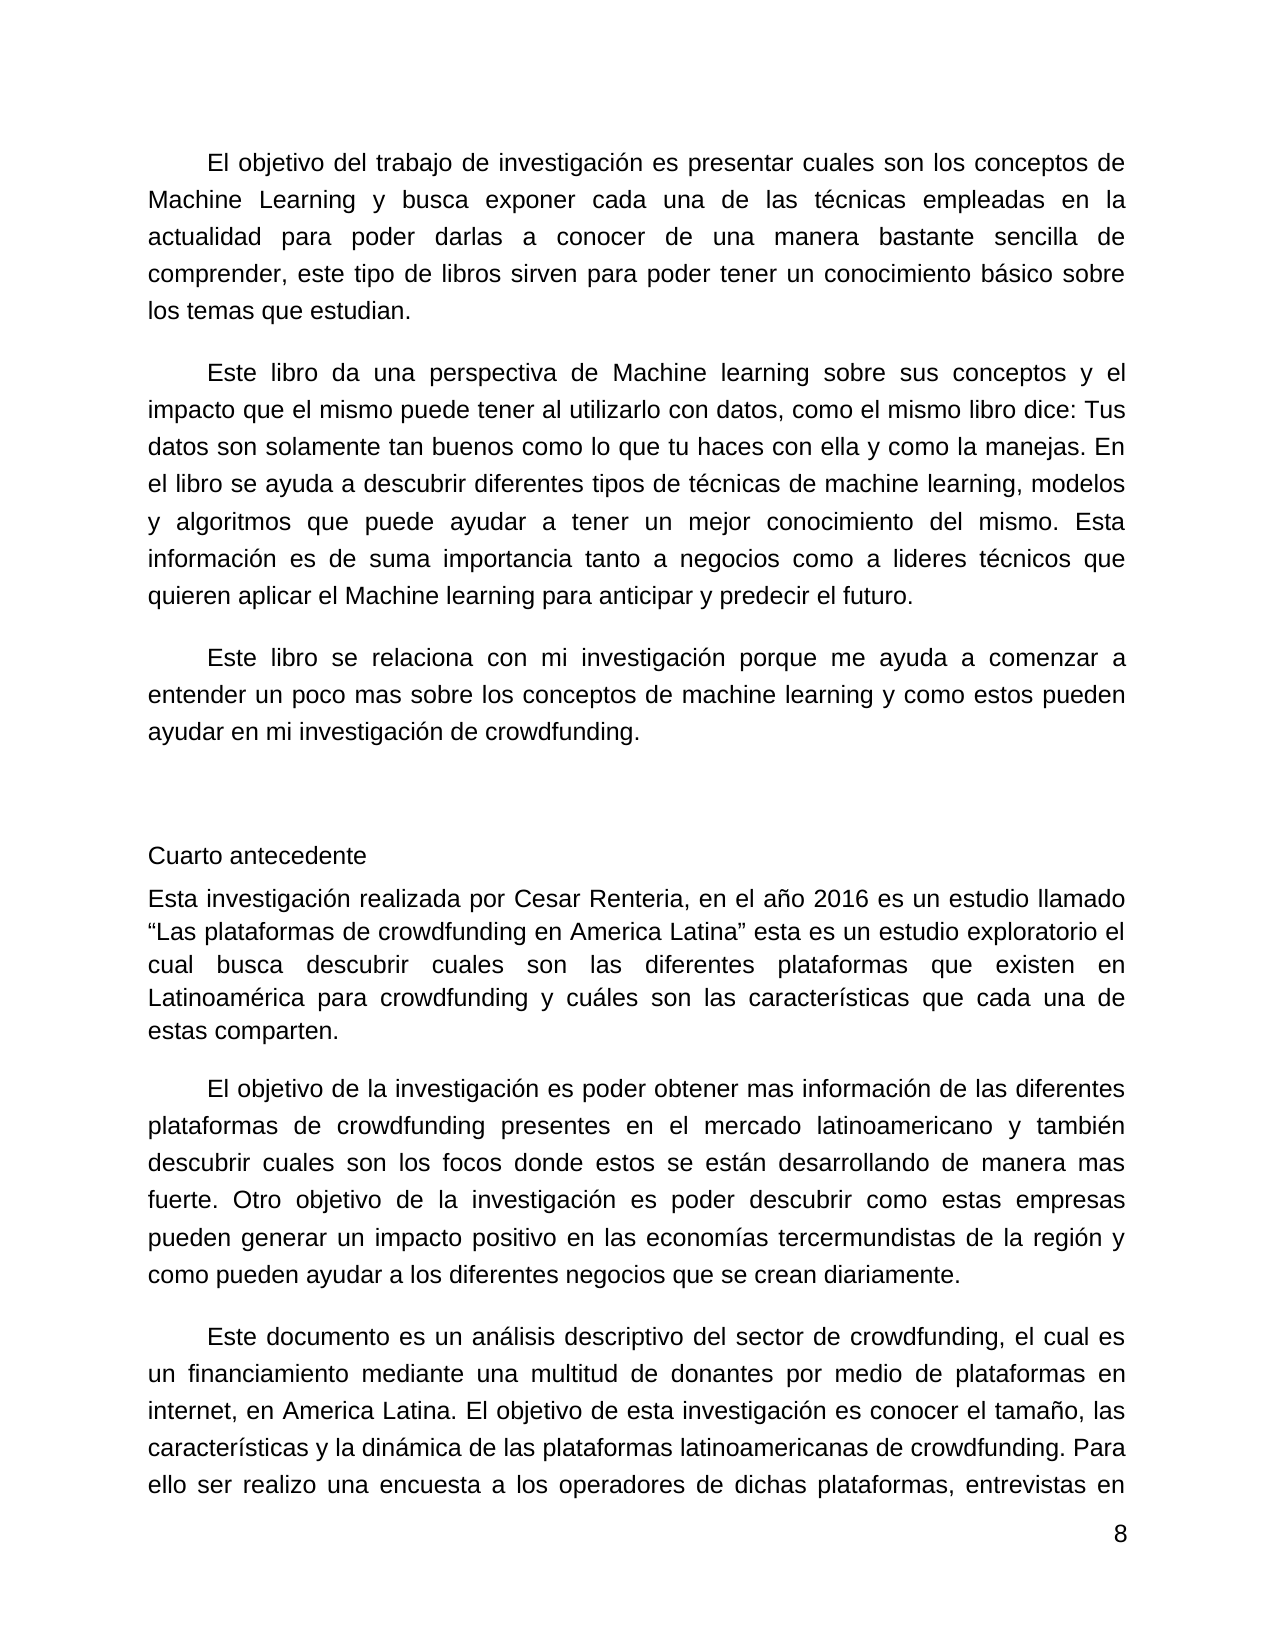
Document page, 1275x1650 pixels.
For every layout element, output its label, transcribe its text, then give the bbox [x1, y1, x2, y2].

text Este libro da una perspectiva de Machine learning sobre sus conceptos y el impacto que el mismo puede tener al utilizarlo con datos, como el mismo libro dice: Tus datos son solamente tan buenos como lo que tu haces con ella y como la manejas. En el libro se ayuda a descubrir diferentes tipos de técnicas de machine learning, modelos y algoritmos que puede ayudar a tener un mejor conocimiento del mismo. Esta información es de suma importancia tanto a negocios como a lideres técnicos que quieren aplicar el Machine learning para anticipar y predecir el futuro. [148, 358, 1127, 609]
text El objetivo de la investigación es poder obtener mas información de las diferentes plataformas de crowdfunding presentes en el mercado latinoamericano y también descubrir cuales son los focos donde estos se están desarrollando de manera mas fuerte. Otro objetivo de la investigación es poder descubrir como estas empresas pueden generar un impacto positivo en las economías tercermundistas de la región y como pueden ayudar a los diferentes negocios que se crean diariamente. [148, 1074, 1127, 1288]
text Cuarto antecedente [148, 841, 1127, 870]
text Esta investigación realizada por Cesar Renteria, en el año 2016 es un estudio llamado “Las plataformas de crowdfunding en America Latina” esta es un estudio exploratorio el cual busca descubrir cuales son las diferentes plataformas que existen en Latinoamérica para crowdfunding y cuáles son las características que cada una de estas comparten. [148, 884, 1127, 1045]
text El objetivo del trabajo de investigación es presentar cuales son los conceptos de Machine Learning y busca exponer cada una de las técnicas empleadas en la actualidad para poder darlas a conocer de una manera bastante sencilla de comprender, este tipo de libros sirven para poder tener un conocimiento básico sobre los temas que estudian. [148, 148, 1127, 325]
text Este documento es un análisis descriptivo del sector de crowdfunding, el cual es un financiamiento mediante una multitud de donantes por medio de plataformas en internet, en America Latina. El objetivo de esta investigación es conocer el tamaño, las características y la dinámica de las plataformas latinoamericanas de crowdfunding. Para ello ser realizo una encuesta a los operadores de dichas plataformas, entrevistas en [148, 1322, 1127, 1499]
text Este libro se relaciona con mi investigación porque me ayuda a comenzar a entender un poco mas sobre los conceptos de machine learning y como estos pueden ayudar en mi investigación de crowdfunding. [148, 643, 1127, 746]
